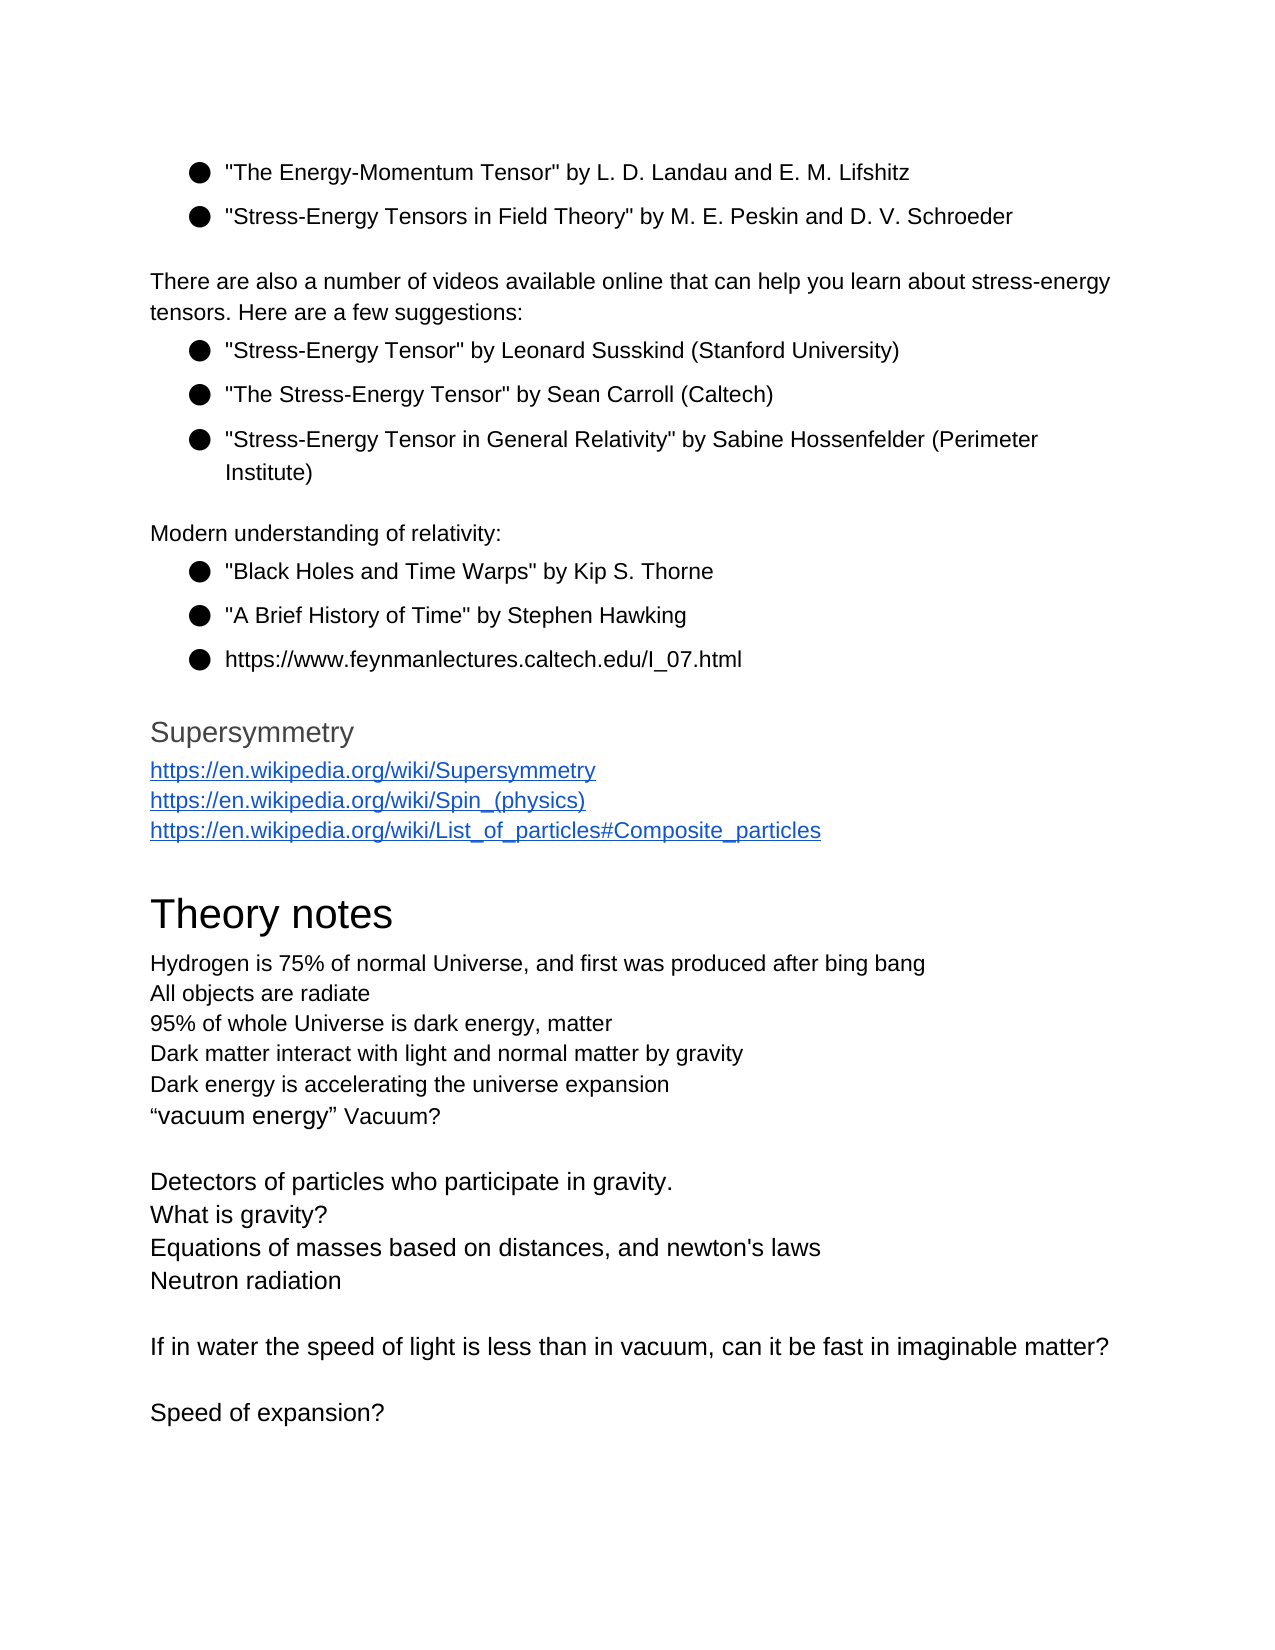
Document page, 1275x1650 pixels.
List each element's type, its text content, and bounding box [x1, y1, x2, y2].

text Equations of masses based on distances, and newton's laws [150, 1233, 1125, 1262]
text Dark energy is accelerating the universe expansion [150, 1071, 1125, 1097]
text https://en.wikipedia.org/wiki/Spin_(physics) [150, 787, 1125, 814]
text https://en.wikipedia.org/wiki/Supersymmetry [150, 757, 1125, 783]
text Detectors of particles who participate in gravity. [150, 1167, 1125, 1196]
text Modern understanding of relativity: [150, 519, 1125, 546]
list "Stress-Energy Tensor" by Leonard Susskind (Stanford University) [187, 329, 1125, 367]
text https://en.wikipedia.org/wiki/List_of_particles#Composite_particles [150, 817, 1125, 844]
list "The Energy-Momentum Tensor" by L. D. Landau and E. M. Lifshitz [187, 150, 1125, 188]
list "A Brief History of Time" by Stephen Hawking [187, 594, 1125, 632]
list https://www.feynmanlectures.caltech.edu/I_07.html [187, 638, 1125, 676]
text 95% of whole Universe is dark energy, matter [150, 1010, 1125, 1037]
text If in water the speed of light is less than in vacuum, can it be fast in imaginable matter? [150, 1332, 1125, 1361]
text Hydrogen is 75% of normal Universe, and first was produced after bing bang [150, 950, 1125, 976]
text “vacuum energy” Vacuum? [150, 1101, 1125, 1129]
text There are also a number of videos available online that can help you learn about stress-energy tensors. Here are a few suggestions: [150, 238, 1125, 325]
text Dark matter interact with light and normal matter by gravity [150, 1040, 1125, 1067]
list "Stress-Energy Tensor in General Relativity" by Sabine Hossenfelder (Perimeter Institute) [187, 417, 1125, 485]
list "Black Holes and Time Warps" by Kip S. Thorne [187, 550, 1125, 588]
list "The Stress-Energy Tensor" by Sean Carroll (Caltech) [187, 373, 1125, 411]
subtitle Supersymmetry [150, 715, 1125, 749]
text All objects are radiate [150, 980, 1125, 1006]
subtitle Theory notes [150, 889, 1125, 937]
text Speed of expansion? [150, 1398, 1125, 1427]
list "Stress-Energy Tensors in Field Theory" by M. E. Peskin and D. V. Schroeder [187, 194, 1125, 232]
text What is gravity? [150, 1200, 1125, 1229]
text Neutron radiation [150, 1266, 1125, 1295]
